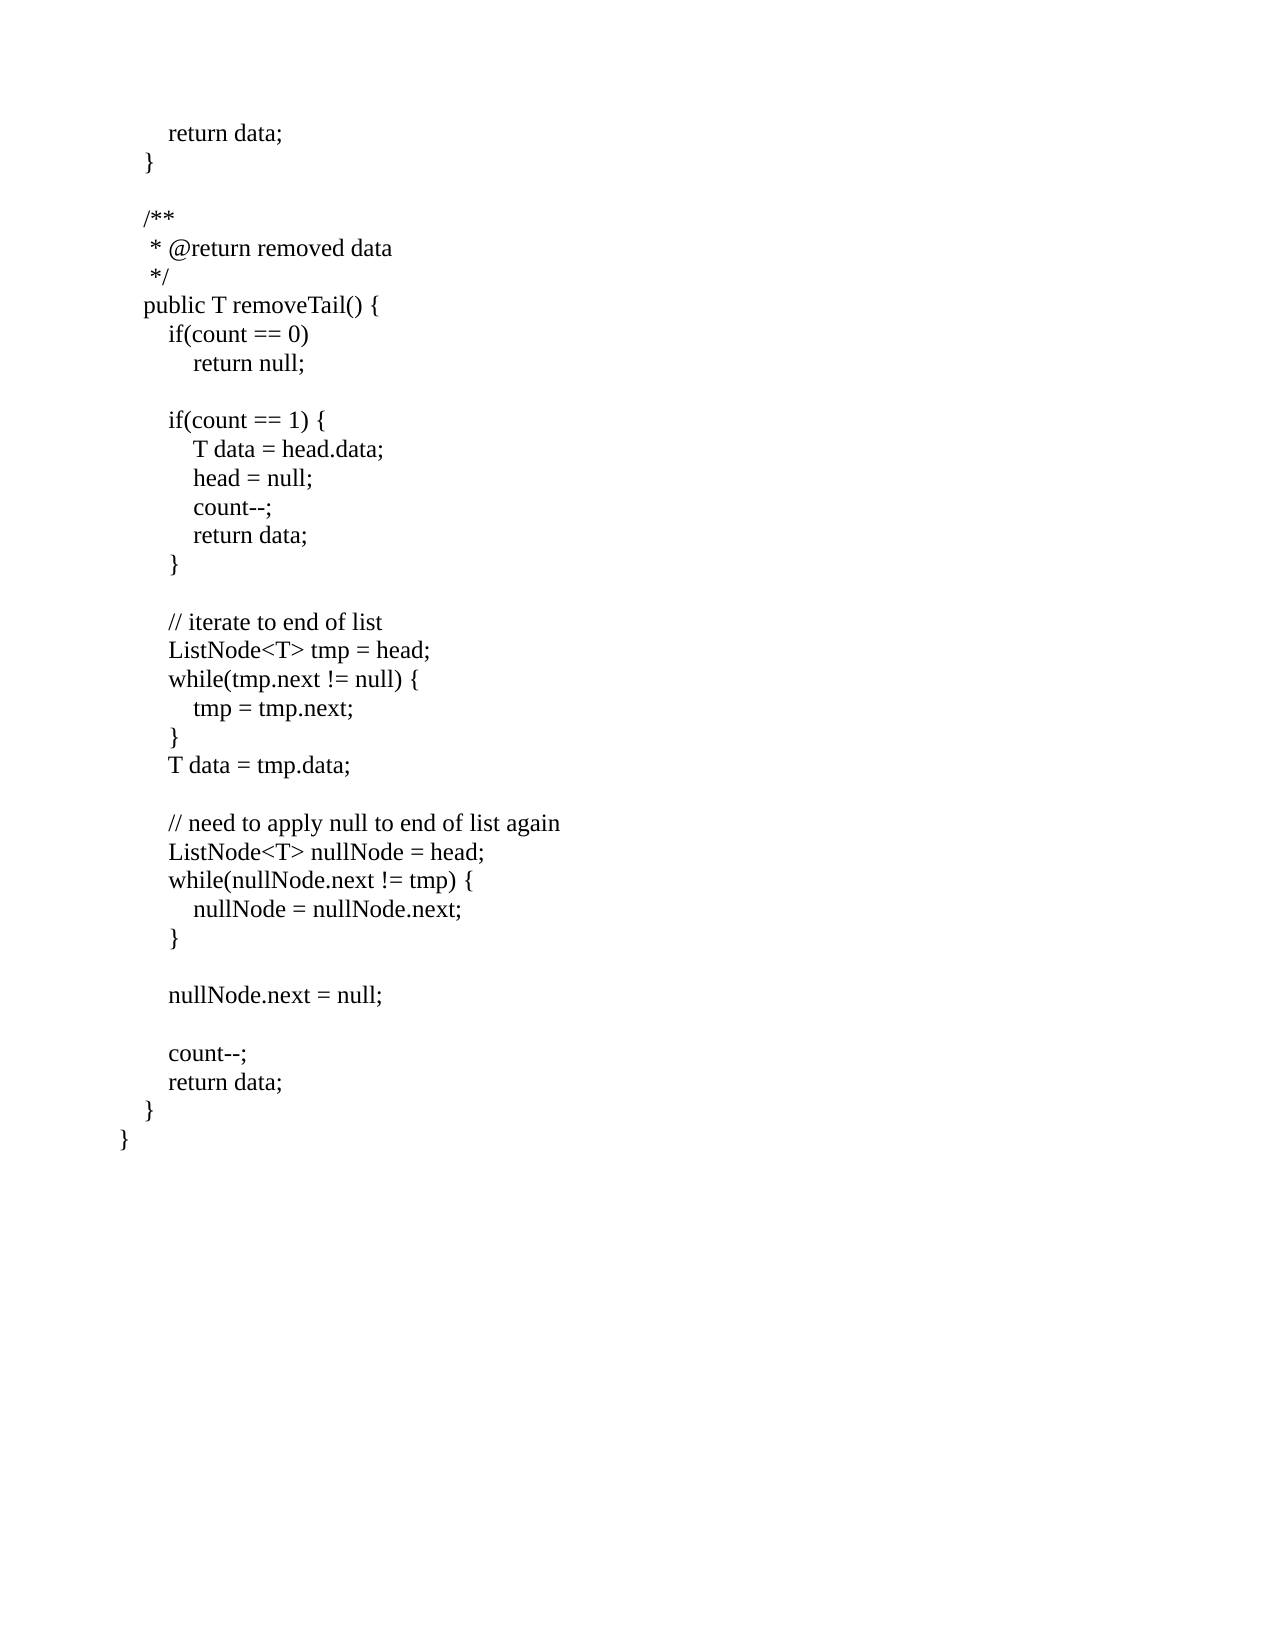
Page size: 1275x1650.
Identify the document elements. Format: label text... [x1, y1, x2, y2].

text count--; [118, 492, 1157, 521]
text } [118, 549, 1157, 578]
text */ [118, 262, 1157, 291]
text T data = head.data; [118, 434, 1157, 463]
text if(count == 0) [118, 319, 1157, 348]
text tmp = tmp.next; [118, 693, 1157, 722]
text } [118, 1096, 1157, 1124]
text nullNode = nullNode.next; [118, 894, 1157, 923]
text count--; [118, 1038, 1157, 1067]
text } [118, 923, 1157, 952]
text ListNode<T> nullNode = head; [118, 837, 1157, 866]
text head = null; [118, 463, 1157, 492]
text return data; [118, 521, 1157, 549]
text } [118, 147, 1157, 176]
text return null; [118, 348, 1157, 377]
text // need to apply null to end of list again [118, 808, 1157, 837]
text } [118, 1124, 1157, 1153]
text return data; [118, 118, 1157, 147]
text if(count == 1) { [118, 406, 1157, 434]
text } [118, 722, 1157, 751]
text return data; [118, 1067, 1157, 1096]
text * @return removed data [118, 233, 1157, 262]
text while(tmp.next != null) { [118, 664, 1157, 693]
text T data = tmp.data; [118, 751, 1157, 779]
text // iterate to end of list [118, 607, 1157, 636]
text while(nullNode.next != tmp) { [118, 866, 1157, 894]
text ListNode<T> tmp = head; [118, 636, 1157, 664]
text public T removeTail() { [118, 291, 1157, 319]
text nullNode.next = null; [118, 981, 1157, 1009]
text /** [118, 204, 1157, 233]
